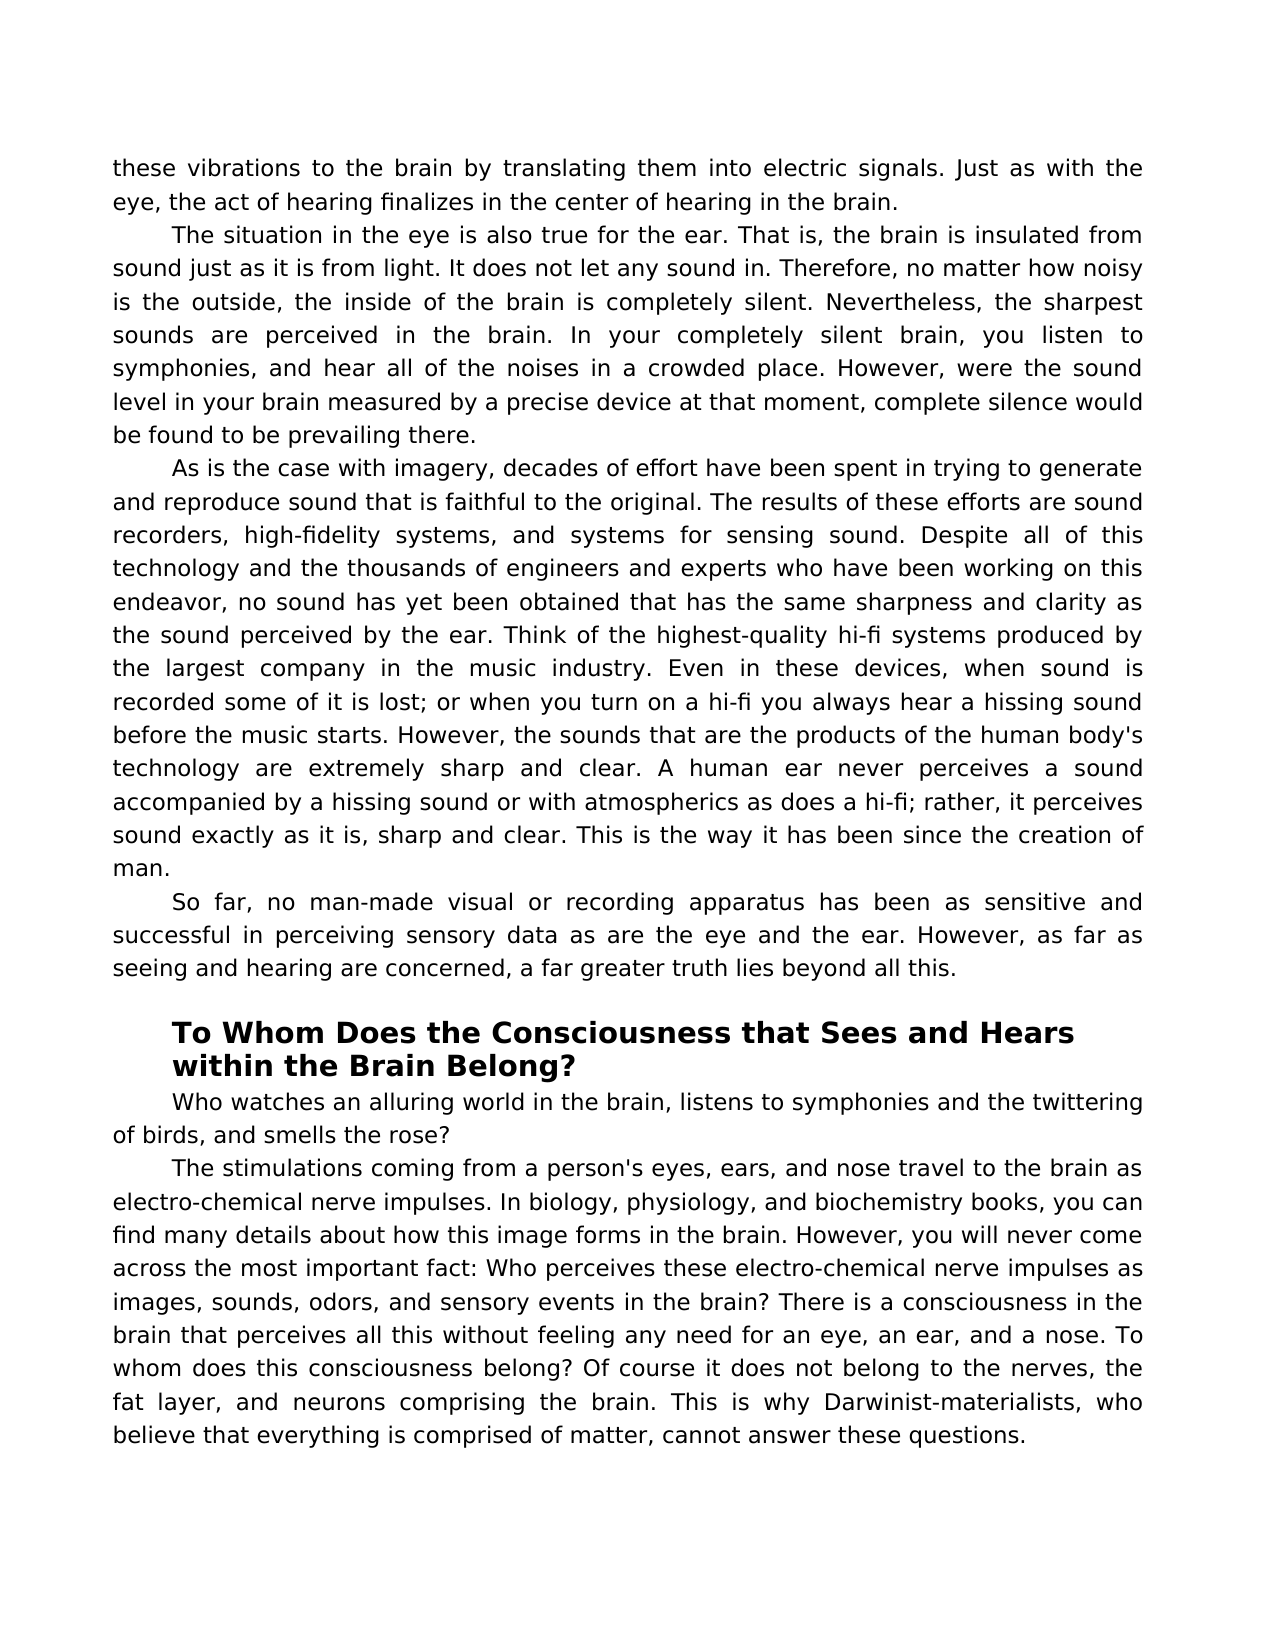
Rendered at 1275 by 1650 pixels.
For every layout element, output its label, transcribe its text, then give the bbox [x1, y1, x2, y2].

text within the Brain Belong? [112, 1050, 1145, 1083]
text As is the case with imagery, decades of effort have been spent in trying to generate and reproduce sound that is faithful to the original. The results of these efforts are sound recorders, high-fidelity systems, and systems for sensing sound. Despite all of this technology and the thousands of engineers and experts who have been working on this endeavor, no sound has yet been obtained that has the same sharpness and clarity as the sound perceived by the ear. Think of the highest-quality hi-fi systems produced by the largest company in the music industry. Even in these devices, when sound is recorded some of it is lost; or when you turn on a hi-fi you always hear a hissing sound before the music starts. However, the sounds that are the products of the human body's technology are extremely sharp and clear. A human ear never perceives a sound accompanied by a hissing sound or with atmospherics as does a hi-fi; rather, it perceives sound exactly as it is, sharp and clear. This is the way it has been since the creation of man. [112, 450, 1145, 883]
text So far, no man-made visual or recording apparatus has been as sensitive and successful in perceiving sensory data as are the eye and the ear. However, as far as seeing and hearing are concerned, a far greater truth lies beyond all this. [112, 883, 1145, 983]
text The stimulations coming from a person's eyes, ears, and nose travel to the brain as electro-chemical nerve impulses. In biology, physiology, and biochemistry books, you can find many details about how this image forms in the brain. However, you will never come across the most important fact: Who perceives these electro-chemical nerve impulses as images, sounds, odors, and sensory events in the brain? There is a consciousness in the brain that perceives all this without feeling any need for an eye, an ear, and a nose. To whom does this consciousness belong? Of course it does not belong to the nerves, the fat layer, and neurons comprising the brain. This is why Darwinist-materialists, who believe that everything is comprised of matter, cannot answer these questions. [112, 1150, 1145, 1450]
text To Whom Does the Consciousness that Sees and Hears [112, 1017, 1145, 1050]
text The situation in the eye is also true for the ear. That is, the brain is insulated from sound just as it is from light. It does not let any sound in. Therefore, no matter how noisy is the outside, the inside of the brain is completely silent. Nevertheless, the sharpest sounds are perceived in the brain. In your completely silent brain, you listen to symphonies, and hear all of the noises in a crowded place. However, were the sound level in your brain measured by a precise device at that moment, complete silence would be found to be prevailing there. [112, 217, 1145, 450]
text Who watches an alluring world in the brain, listens to symphonies and the twittering of birds, and smells the rose? [112, 1083, 1145, 1150]
text these vibrations to the brain by translating them into electric signals. Just as with the eye, the act of hearing finalizes in the center of hearing in the brain. [112, 150, 1145, 217]
